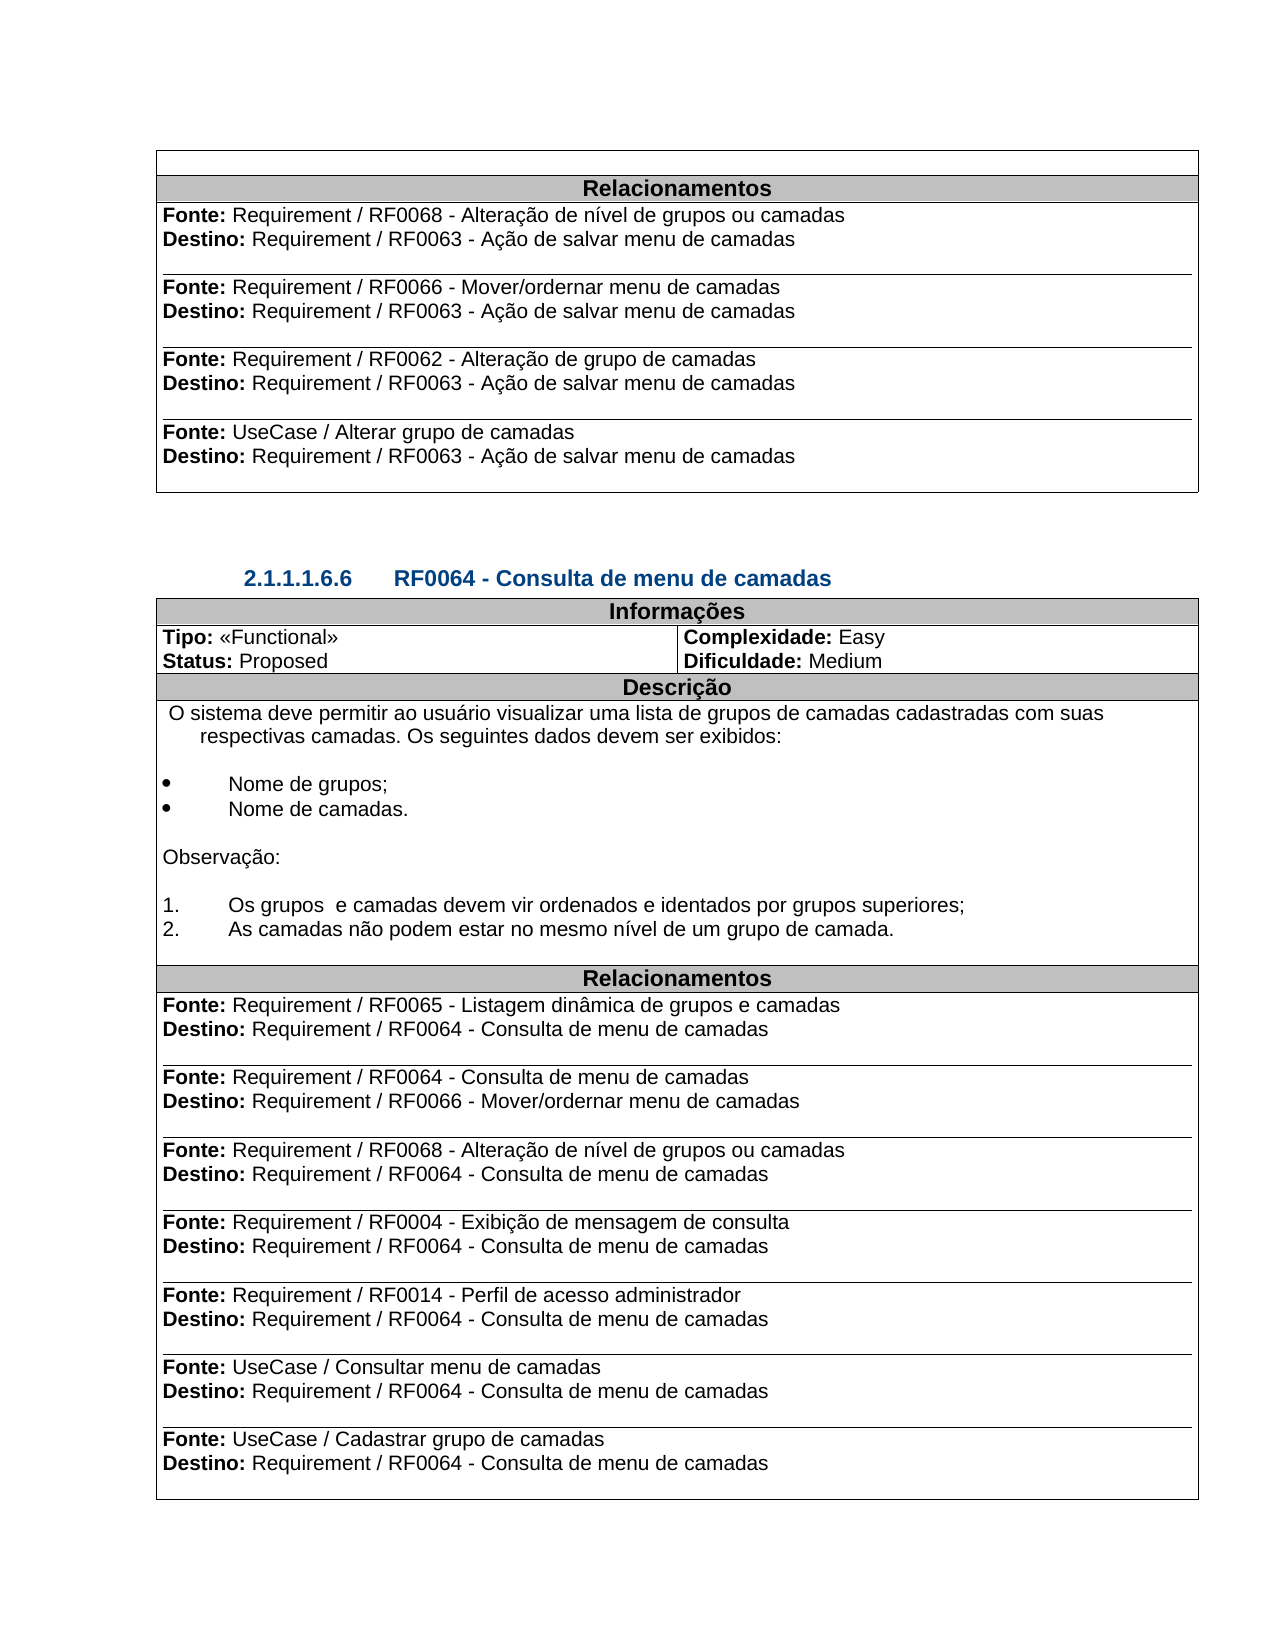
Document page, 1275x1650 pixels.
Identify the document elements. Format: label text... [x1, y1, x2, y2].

table_cell Descrição [157, 674, 1198, 700]
table_header Fonte: Requirement / RF0068 - Alteração de nível de grupos ou camadas Destino: Requirement / RF0063 - Ação de salvar menu de camadas [163, 203, 1192, 274]
table_cell O sistema deve permitir ao usuário visualizar uma lista de grupos de camadas cadastradas com suas respectivas camadas. Os seguintes dados devem ser exibidos: Nome de grupos; Nome de camadas. Observação: Os grupos e camadas devem vir ordenados e identados por grupos superiores; As camadas não podem estar no mesmo nível de um grupo de camada. [157, 701, 1198, 965]
table_cell [157, 993, 1198, 1499]
table_cell Relacionamentos [157, 966, 1198, 992]
table_cell Complexidade: Easy Dificuldade: Medium [678, 626, 1198, 673]
table_cell Fonte: UseCase / Alterar grupo de camadas Destino: Requirement / RF0063 - Ação de salvar menu de camadas [163, 420, 1192, 491]
table_cell [157, 203, 1198, 492]
table_cell Fonte: Requirement / RF0066 - Mover/ordernar menu de camadas Destino: Requirement / RF0063 - Ação de salvar menu de camadas [163, 275, 1192, 347]
table_cell Tipo: «Functional» Status: Proposed [157, 626, 677, 673]
table_cell Fonte: UseCase / Cadastrar grupo de camadas Destino: Requirement / RF0064 - Consulta de menu de camadas [163, 1428, 1192, 1499]
table_cell Fonte: Requirement / RF0062 - Alteração de grupo de camadas Destino: Requirement / RF0063 - Ação de salvar menu de camadas [163, 348, 1192, 419]
table_cell [157, 151, 1198, 174]
table_header Informações [157, 599, 1198, 624]
table_cell Fonte: Requirement / RF0068 - Alteração de nível de grupos ou camadas Destino: Requirement / RF0064 - Consulta de menu de camadas [163, 1138, 1192, 1209]
list RF0064 - Consulta de menu de camadas [244, 565, 1125, 591]
table_cell Fonte: Requirement / RF0064 - Consulta de menu de camadas Destino: Requirement / RF0066 - Mover/ordernar menu de camadas [163, 1066, 1192, 1137]
table_cell Fonte: UseCase / Consultar menu de camadas Destino: Requirement / RF0064 - Consulta de menu de camadas [163, 1355, 1192, 1427]
table_cell Relacionamentos [157, 176, 1198, 201]
table_cell Fonte: Requirement / RF0004 - Exibição de mensagem de consulta Destino: Requirement / RF0064 - Consulta de menu de camadas [163, 1211, 1192, 1282]
table_header Fonte: Requirement / RF0065 - Listagem dinâmica de grupos e camadas Destino: Requirement / RF0064 - Consulta de menu de camadas [163, 993, 1192, 1065]
table_cell Fonte: Requirement / RF0014 - Perfil de acesso administrador Destino: Requirement / RF0064 - Consulta de menu de camadas [163, 1283, 1192, 1354]
